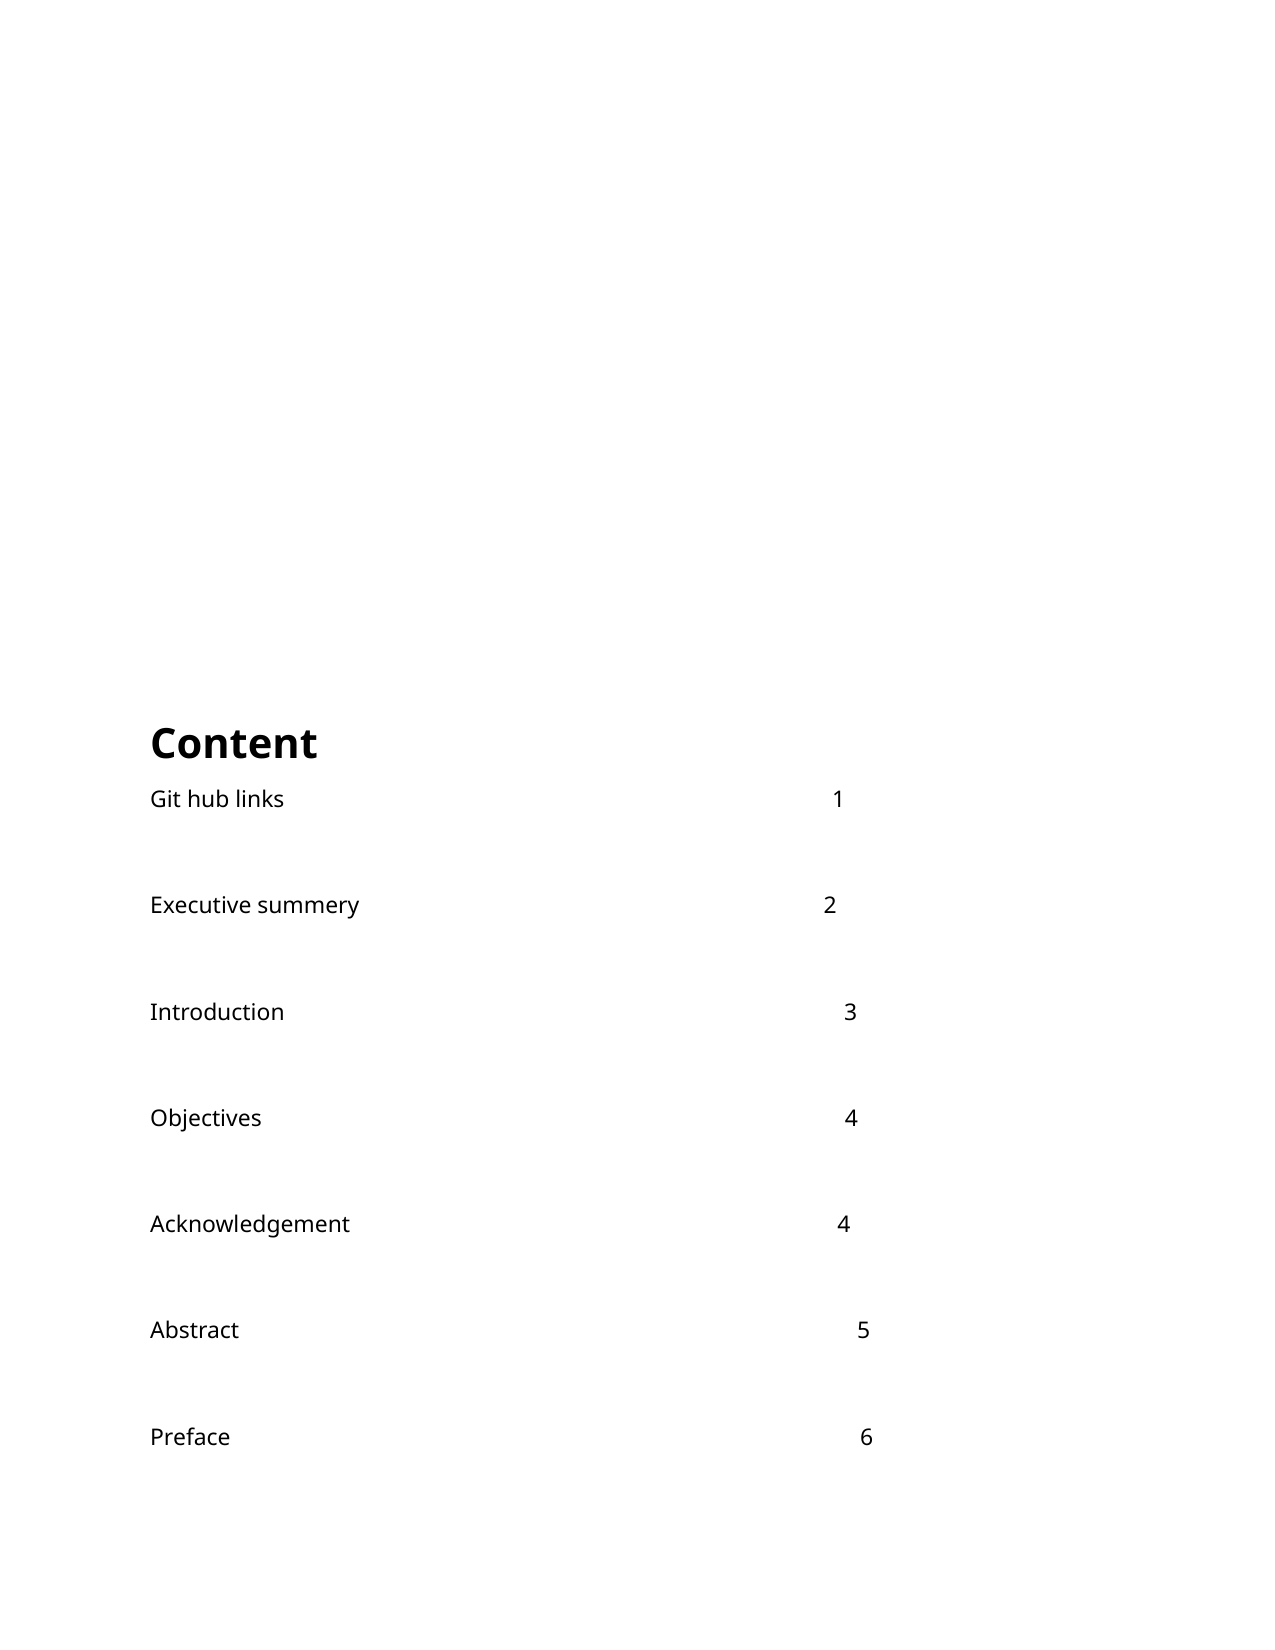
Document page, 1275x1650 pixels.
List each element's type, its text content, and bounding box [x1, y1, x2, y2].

text Preface 6 [150, 1421, 1125, 1452]
subtitle Content [150, 714, 1125, 771]
text Executive summery 2 [150, 889, 1125, 921]
text Objectives 4 [150, 1102, 1125, 1133]
text Git hub links 1 [150, 783, 1125, 814]
text Acknowledgement 4 [150, 1208, 1125, 1239]
text Abstract 5 [150, 1314, 1125, 1346]
text Introduction 3 [150, 996, 1125, 1027]
